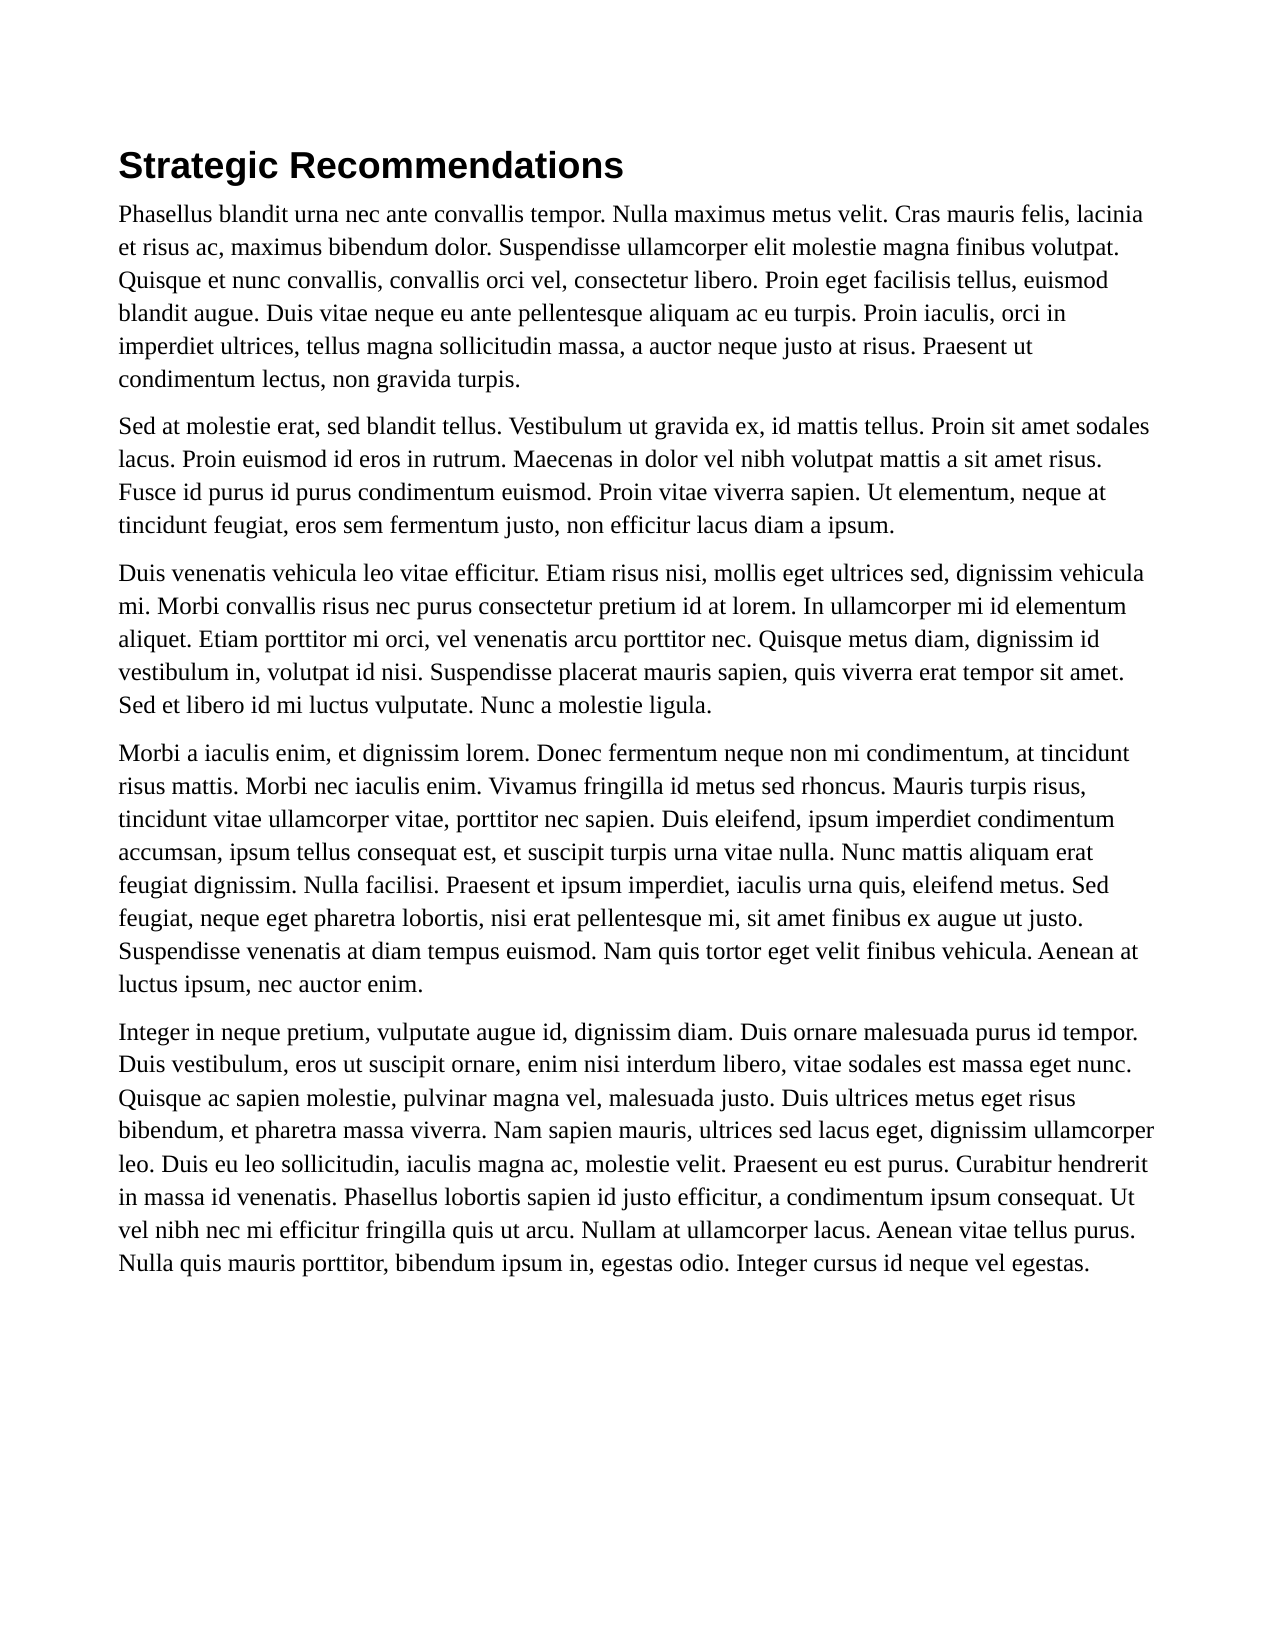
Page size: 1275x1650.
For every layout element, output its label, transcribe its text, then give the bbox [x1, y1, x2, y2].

text Duis venenatis vehicula leo vitae efficitur. Etiam risus nisi, mollis eget ultrices sed, dignissim vehicula mi. Morbi convallis risus nec purus consectetur pretium id at lorem. In ullamcorper mi id elementum aliquet. Etiam porttitor mi orci, vel venenatis arcu porttitor nec. Quisque metus diam, dignissim id vestibulum in, volutpat id nisi. Suspendisse placerat mauris sapien, quis viverra erat tempor sit amet. Sed et libero id mi luctus vulputate. Nunc a molestie ligula. [118, 558, 1157, 719]
text Phasellus blandit urna nec ante convallis tempor. Nulla maximus metus velit. Cras mauris felis, lacinia et risus ac, maximus bibendum dolor. Suspendisse ullamcorper elit molestie magna finibus volutpat. Quisque et nunc convallis, convallis orci vel, consectetur libero. Proin eget facilisis tellus, euismod blandit augue. Duis vitae neque eu ante pellentesque aliquam ac eu turpis. Proin iaculis, orci in imperdiet ultrices, tellus magna sollicitudin massa, a auctor neque justo at risus. Praesent ut condimentum lectus, non gravida turpis. [118, 199, 1157, 393]
text Morbi a iaculis enim, et dignissim lorem. Donec fermentum neque non mi condimentum, at tincidunt risus mattis. Morbi nec iaculis enim. Vivamus fringilla id metus sed rhoncus. Mauris turpis risus, tincidunt vitae ullamcorper vitae, porttitor nec sapien. Duis eleifend, ipsum imperdiet condimentum accumsan, ipsum tellus consequat est, et suscipit turpis urna vitae nulla. Nunc mattis aliquam erat feugiat dignissim. Nulla facilisi. Praesent et ipsum imperdiet, iaculis urna quis, eleifend metus. Sed feugiat, neque eget pharetra lobortis, nisi erat pellentesque mi, sit amet finibus ex augue ut justo. Suspendisse venenatis at diam tempus euismod. Nam quis tortor eget velit finibus vehicula. Aenean at luctus ipsum, nec auctor enim. [118, 738, 1157, 998]
text Integer in neque pretium, vulputate augue id, dignissim diam. Duis ornare malesuada purus id tempor. Duis vestibulum, eros ut suscipit ornare, enim nisi interdum libero, vitae sodales est massa eget nunc. Quisque ac sapien molestie, pulvinar magna vel, malesuada justo. Duis ultrices metus eget risus bibendum, et pharetra massa viverra. Nam sapien mauris, ultrices sed lacus eget, dignissim ullamcorper leo. Duis eu leo sollicitudin, iaculis magna ac, molestie velit. Praesent eu est purus. Curabitur hendrerit in massa id venenatis. Phasellus lobortis sapien id justo efficitur, a condimentum ipsum consequat. Ut vel nibh nec mi efficitur fringilla quis ut arcu. Nullam at ullamcorper lacus. Aenean vitae tellus purus. Nulla quis mauris porttitor, bibendum ipsum in, egestas odio. Integer cursus id neque vel egestas. [118, 1017, 1157, 1276]
text Sed at molestie erat, sed blandit tellus. Vestibulum ut gravida ex, id mattis tellus. Proin sit amet sodales lacus. Proin euismod id eros in rutrum. Maecenas in dolor vel nibh volutpat mattis a sit amet risus. Fusce id purus id purus condimentum euismod. Proin vitae viverra sapien. Ut elementum, neque at tincidunt feugiat, eros sem fermentum justo, non efficitur lacus diam a ipsum. [118, 411, 1157, 539]
subtitle Strategic Recommendations [118, 143, 1157, 186]
